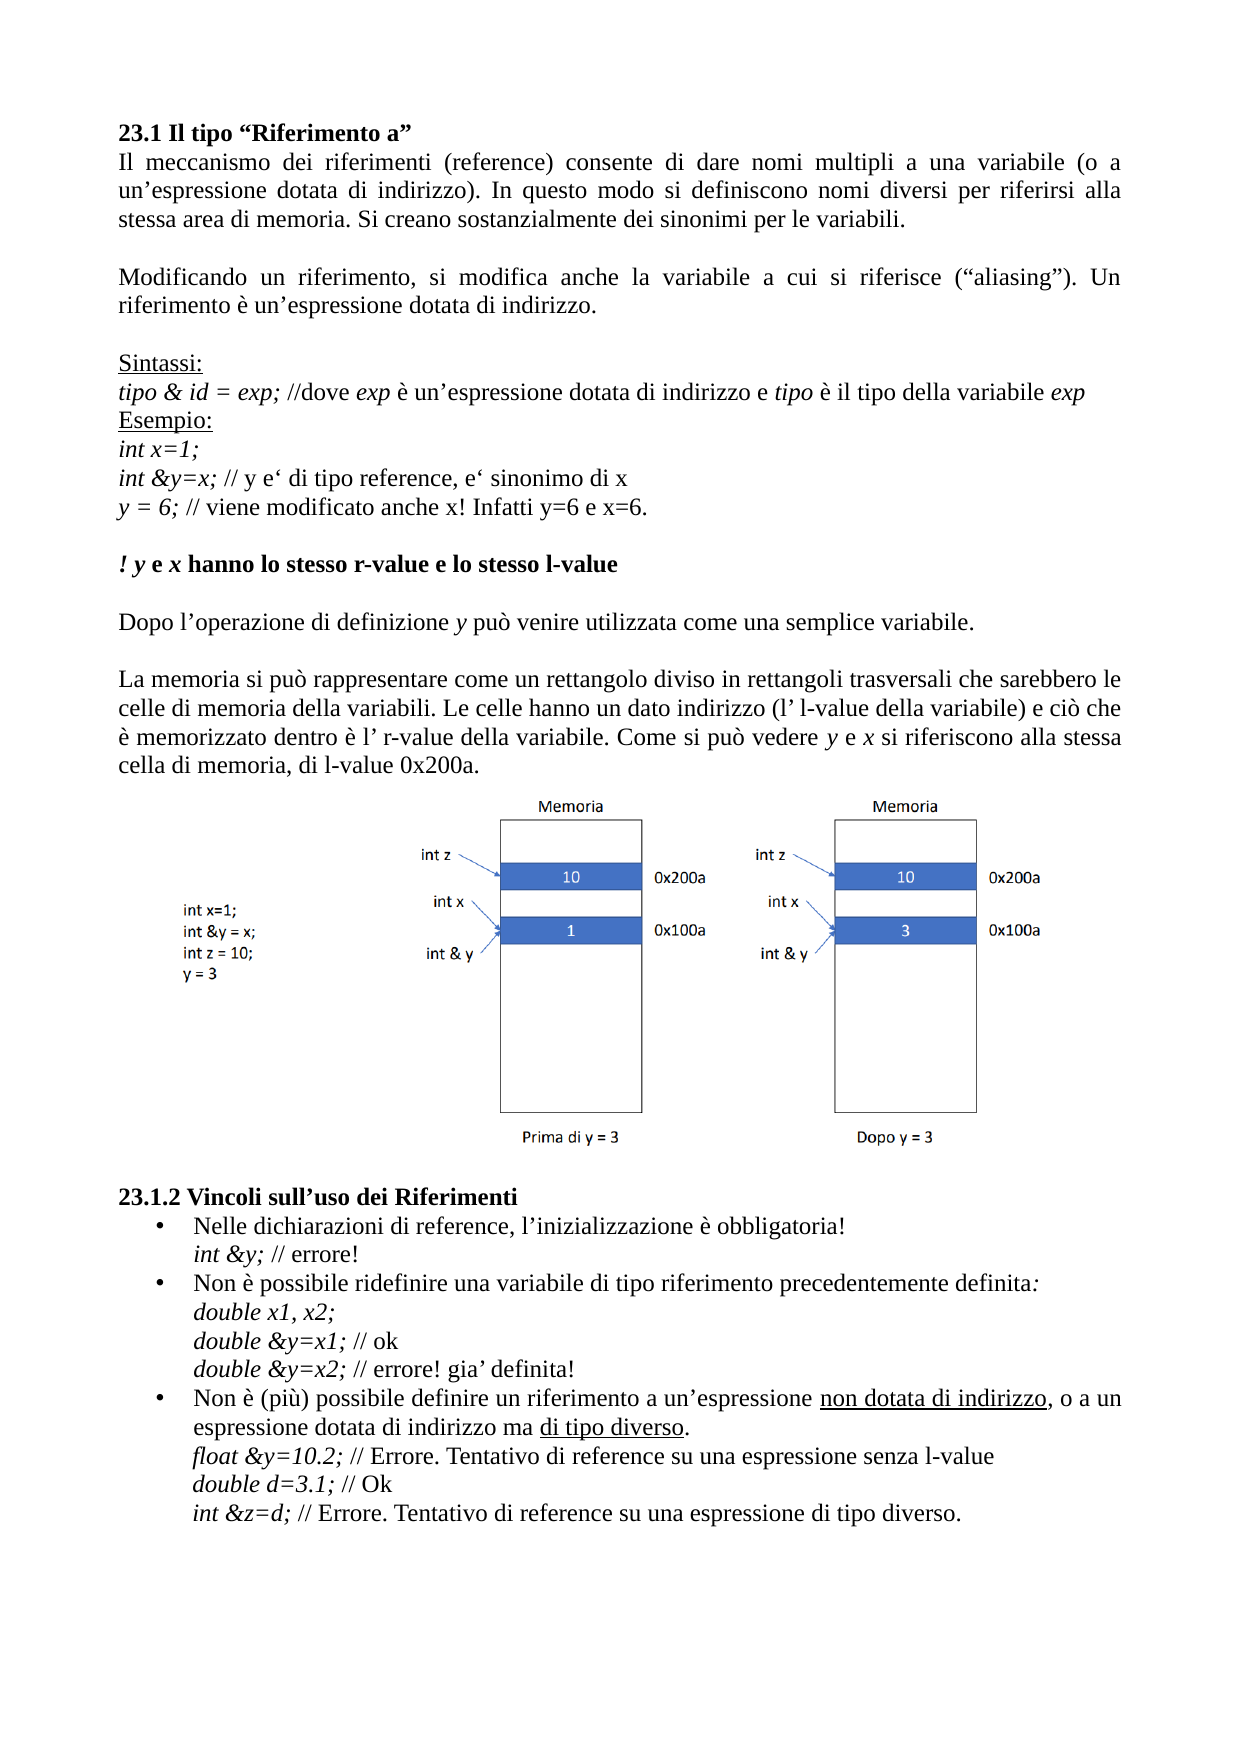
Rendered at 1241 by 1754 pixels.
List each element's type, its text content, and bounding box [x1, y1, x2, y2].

text ! y e x hanno lo stesso r-value e lo stesso l-value [118, 549, 1122, 578]
list double &y=x1; // ok [156, 1326, 1122, 1354]
list Nelle dichiarazioni di reference, l’inizializzazione è obbligatoria! [156, 1211, 1122, 1239]
text Esempio: [118, 406, 1122, 434]
text 23.1.2 Vincoli sull’uso dei Riferimenti [118, 1182, 1122, 1211]
text tipo & id = exp; //dove exp è un’espressione dotata di indirizzo e tipo è il tipo della variabile exp [118, 377, 1122, 406]
text int &z=d; // Errore. Tentativo di reference su una espressione di tipo diverso. [118, 1498, 1122, 1527]
text Sintassi: [118, 348, 1122, 377]
text double d=3.1; // Ok [118, 1469, 1122, 1498]
text 23.1 Il tipo “Riferimento a” [118, 118, 1122, 147]
text Dopo l’operazione di definizione y può venire utilizzata come una semplice variabile. [118, 607, 1122, 636]
text int &y=x; // y e‘ di tipo reference, e‘ sinonimo di x [118, 463, 1122, 492]
text float &y=10.2; // Errore. Tentativo di reference su una espressione senza l-value [118, 1441, 1122, 1469]
text La memoria si può rappresentare come un rettangolo diviso in rettangoli trasversali che sarebbero le celle di memoria della variabili. Le celle hanno un dato indirizzo (l’ l-value della variabile) e ciò che è memorizzato dentro è l’ r-value della variabile. Come si può vedere y e x si riferiscono alla stessa cella di memoria, di l-value 0x200a. [118, 664, 1122, 779]
list double &y=x2; // errore! gia’ definita! [156, 1354, 1122, 1383]
text Modificando un riferimento, si modifica anche la variabile a cui si riferisce (“aliasing”). Un riferimento è un’espressione dotata di indirizzo. [118, 262, 1122, 319]
text Il meccanismo dei riferimenti (reference) consente di dare nomi multipli a una variabile (o a un’espressione dotata di indirizzo). In questo modo si definiscono nomi diversi per riferirsi alla stessa area di memoria. Si creano sostanzialmente dei sinonimi per le variabili. [118, 147, 1122, 233]
text y = 6; // viene modificato anche x! Infatti y=6 e x=6. [118, 492, 1122, 521]
list double x1, x2; [156, 1297, 1122, 1326]
list Non è possibile ridefinire una variabile di tipo riferimento precedentemente definita: [156, 1268, 1122, 1297]
picture [169, 787, 1048, 1154]
text int x=1; [118, 434, 1122, 463]
list int &y; // errore! [156, 1239, 1122, 1268]
list Non è (più) possibile definire un riferimento a un’espressione non dotata di indirizzo, o a un espressione dotata di indirizzo ma di tipo diverso. [156, 1383, 1122, 1441]
